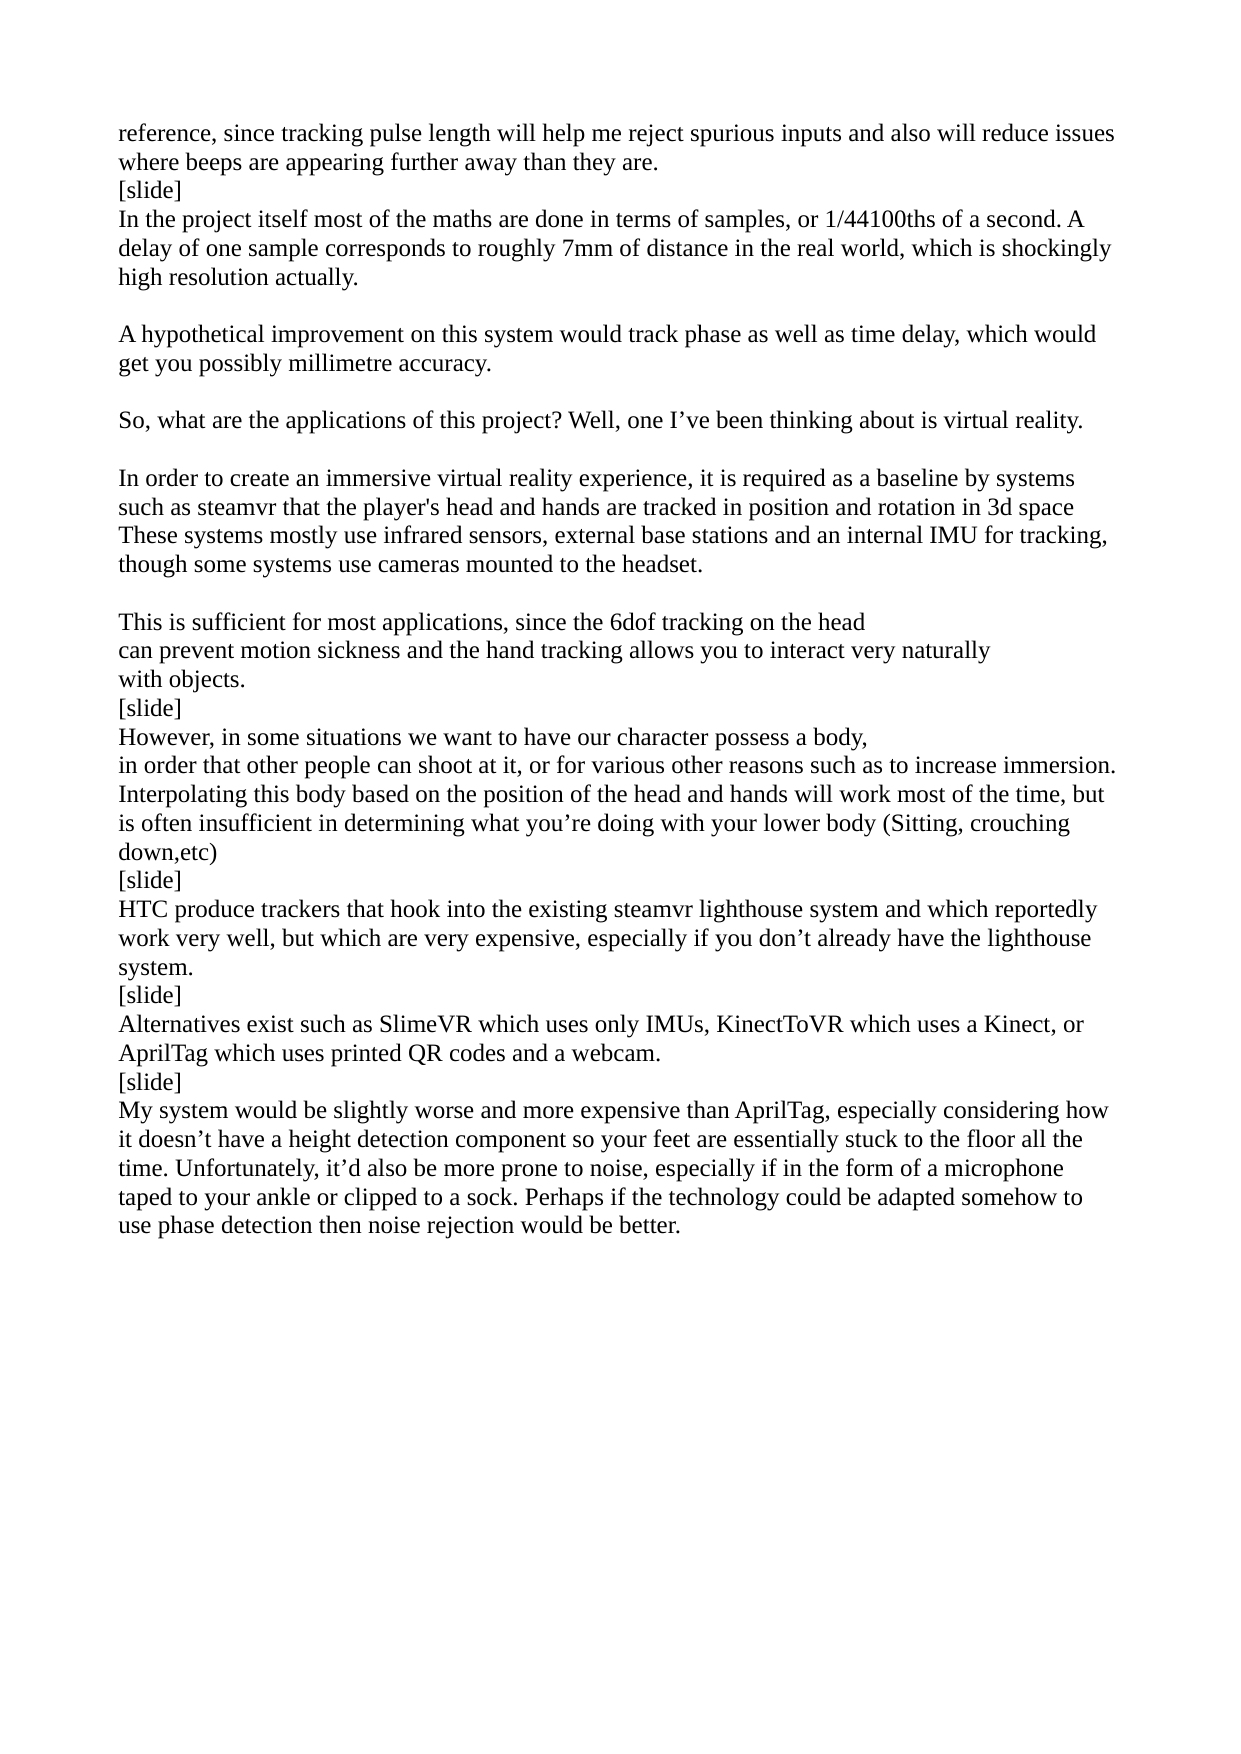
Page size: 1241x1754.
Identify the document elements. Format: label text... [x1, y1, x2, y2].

text My system would be slightly worse and more expensive than AprilTag, especially considering how it doesn’t have a height detection component so your feet are essentially stuck to the floor all the time. Unfortunately, it’d also be more prone to noise, especially if in the form of a microphone taped to your ankle or clipped to a sock. Perhaps if the technology could be adapted somehow to use phase detection then noise rejection would be better. [118, 1096, 1122, 1239]
text A hypothetical improvement on this system would track phase as well as time delay, which would get you possibly millimetre accuracy. [118, 319, 1122, 377]
text [slide] [118, 693, 1122, 722]
text So, what are the applications of this project? Well, one I’ve been thinking about is virtual reality. [118, 406, 1122, 434]
text [slide] [118, 866, 1122, 894]
text can prevent motion sickness and the hand tracking allows you to interact very naturally [118, 636, 1122, 664]
text [slide] [118, 176, 1122, 204]
text [slide] [118, 981, 1122, 1009]
text In the project itself most of the maths are done in terms of samples, or 1/44100ths of a second. A delay of one sample corresponds to roughly 7mm of distance in the real world, which is shockingly high resolution actually. [118, 204, 1122, 291]
text reference, since tracking pulse length will help me reject spurious inputs and also will reduce issues where beeps are appearing further away than they are. [118, 118, 1122, 176]
text In order to create an immersive virtual reality experience, it is required as a baseline by systems such as steamvr that the player's head and hands are tracked in position and rotation in 3d space These systems mostly use infrared sensors, external base stations and an internal IMU for tracking, though some systems use cameras mounted to the headset. [118, 463, 1122, 578]
text HTC produce trackers that hook into the existing steamvr lighthouse system and which reportedly work very well, but which are very expensive, especially if you don’t already have the lighthouse system. [118, 894, 1122, 981]
text Alternatives exist such as SlimeVR which uses only IMUs, KinectToVR which uses a Kinect, or AprilTag which uses printed QR codes and a webcam. [118, 1009, 1122, 1067]
text This is sufficient for most applications, since the 6dof tracking on the head [118, 607, 1122, 636]
text in order that other people can shoot at it, or for various other reasons such as to increase immersion. Interpolating this body based on the position of the head and hands will work most of the time, but is often insufficient in determining what you’re doing with your lower body (Sitting, crouching down,etc) [118, 751, 1122, 866]
text However, in some situations we want to have our character possess a body, [118, 722, 1122, 751]
text with objects. [118, 664, 1122, 693]
text [slide] [118, 1067, 1122, 1096]
